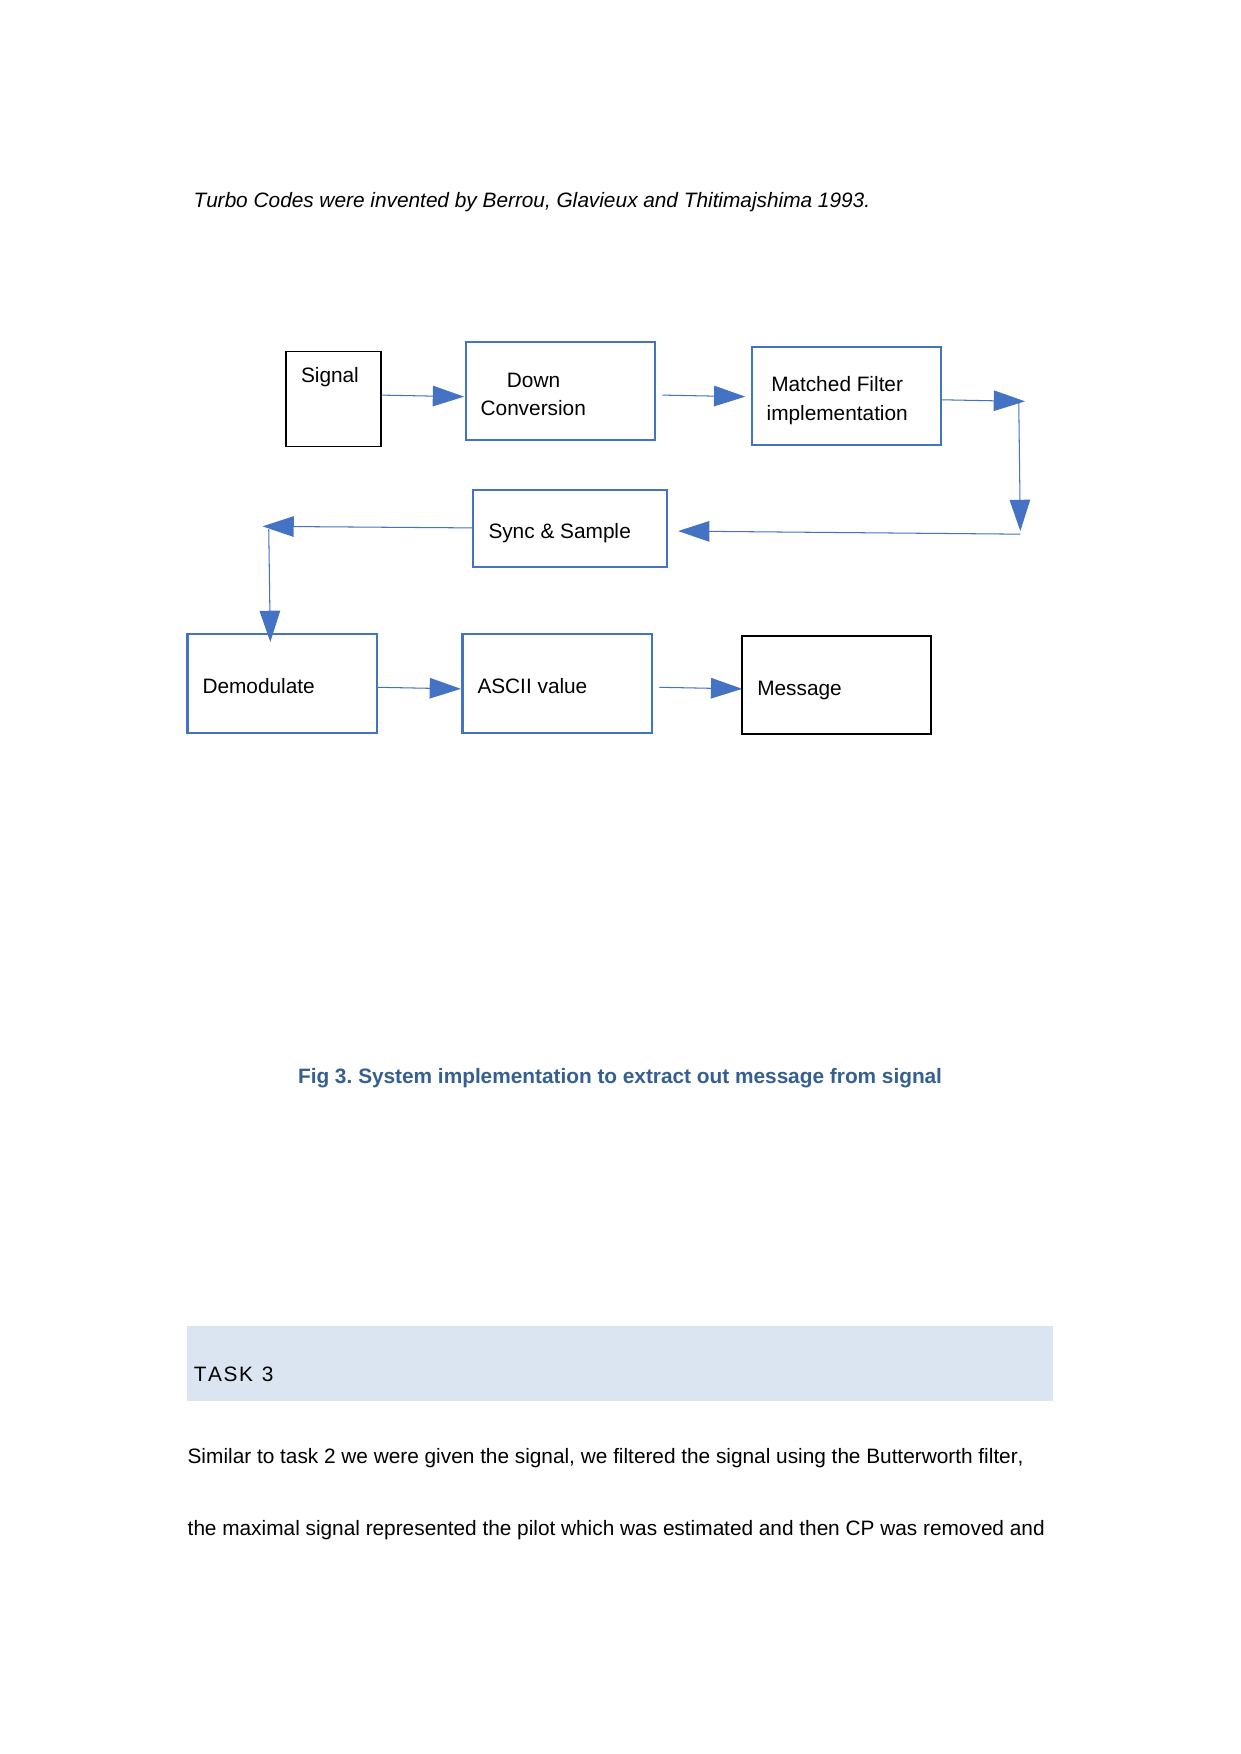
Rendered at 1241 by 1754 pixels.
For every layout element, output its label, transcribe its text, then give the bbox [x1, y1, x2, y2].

text Similar to task 2 we were given the signal, we filtered the signal using the Butterworth filter, the maximal signal represented the pilot which was estimated and then CP was removed and [187, 1415, 1053, 1549]
text Turbo Codes were invented by Berrou, Glavieux and Thitimajshima 1993. [187, 158, 1053, 221]
text Fig 3. System implementation to extract out message from signal [187, 1034, 1053, 1096]
subtitle Task 3 [194, 1332, 1046, 1394]
